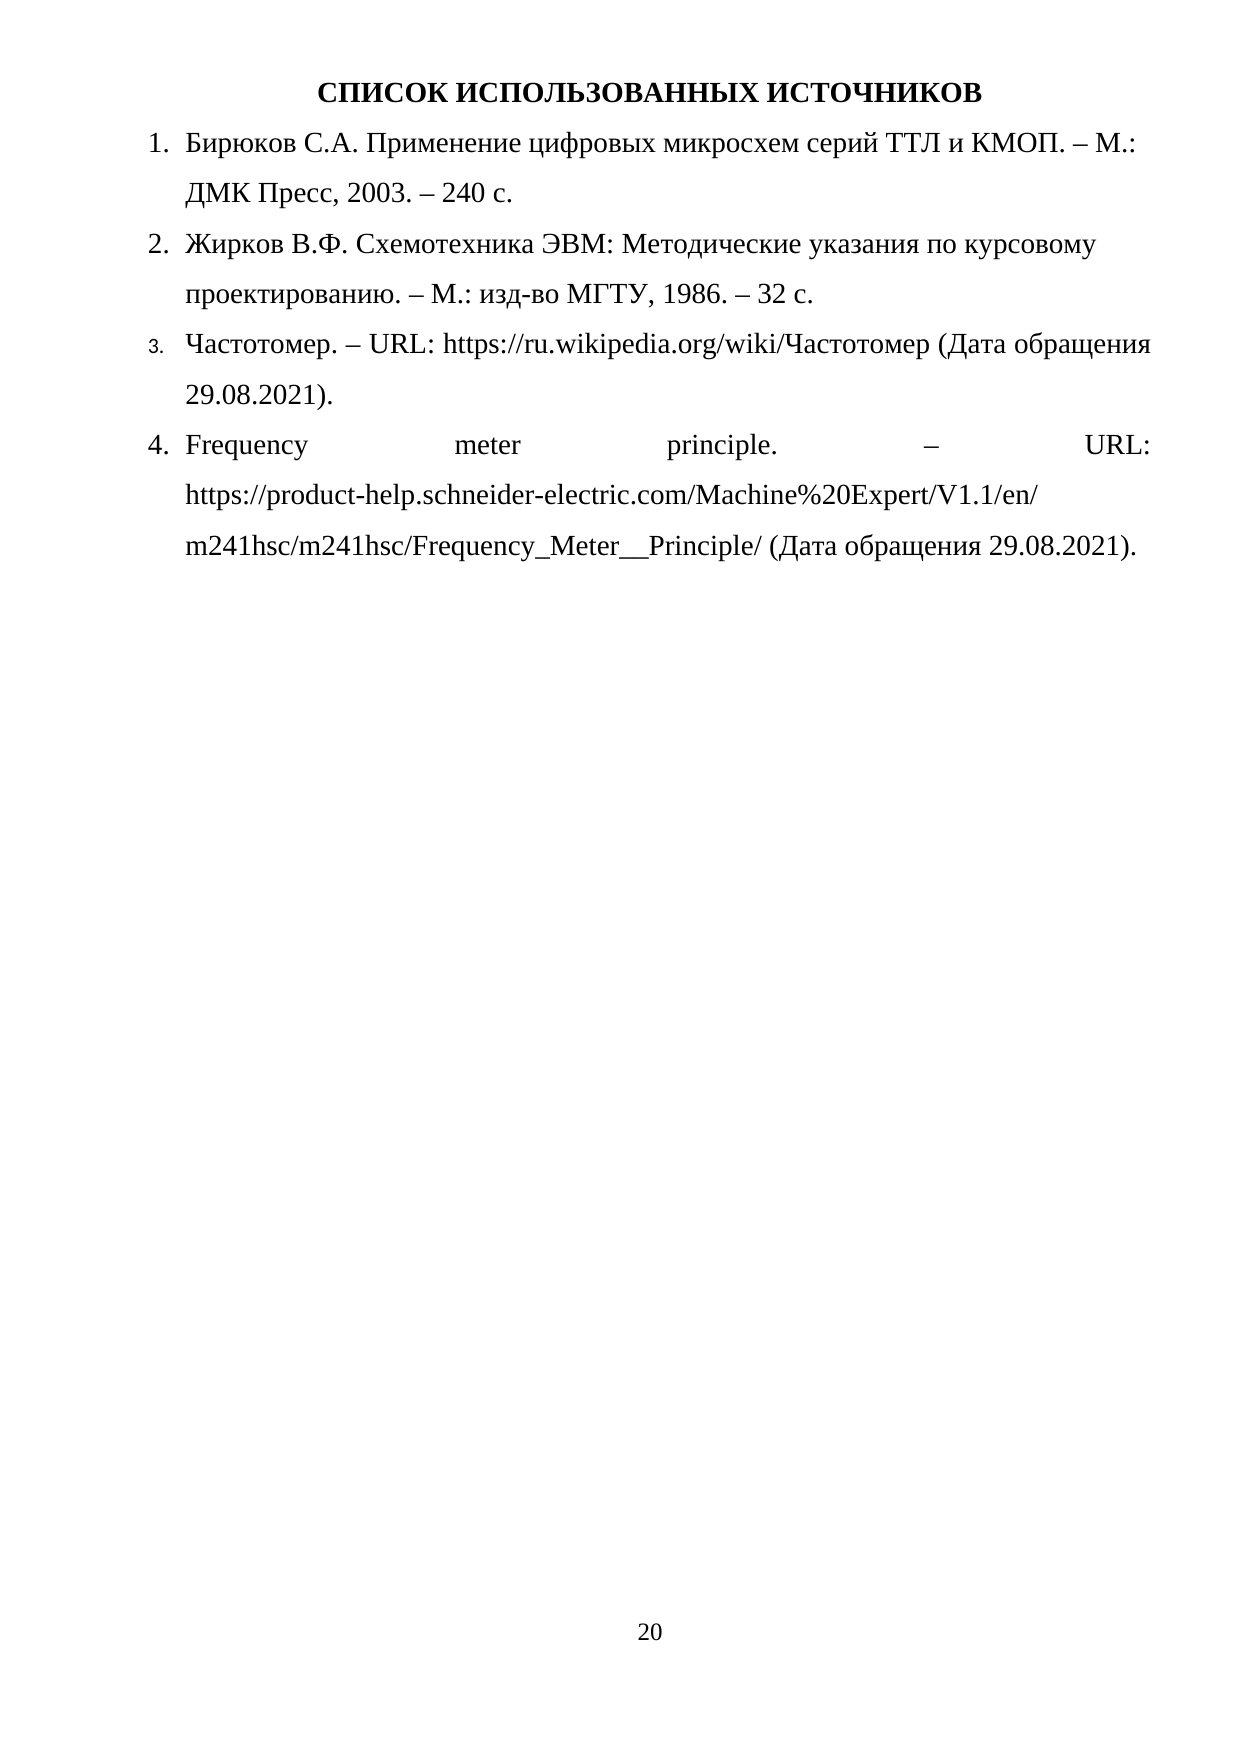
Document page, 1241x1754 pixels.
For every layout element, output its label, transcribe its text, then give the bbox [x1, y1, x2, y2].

list Частотомер. – URL: https://ru.wikipedia.org/wiki/Частотомер (Дата обращения 29.08.2021). [148, 327, 1152, 410]
list Жирков В.Ф. Схемотехника ЭВМ: Методические указания по курсовому проектированию. – М.: изд-во МГТУ, 1986. – 32 с. [148, 226, 1152, 310]
list Бирюков С.А. Применение цифровых микросхем серий ТТЛ и КМОП. – М.: ДМК Пресс, 2003. – 240 с. [148, 125, 1152, 209]
subtitle СПИСОК ИСПОЛЬЗОВАННЫХ ИСТОЧНИКОВ [148, 75, 1152, 108]
list Frequency meter principle. – URL: https://product-help.schneider-electric.com/Machine%20Expert/V1.1/en/m241hsc/m241hsc/Frequency_Meter__Principle/ (Дата обращения 29.08.2021). [148, 427, 1152, 561]
